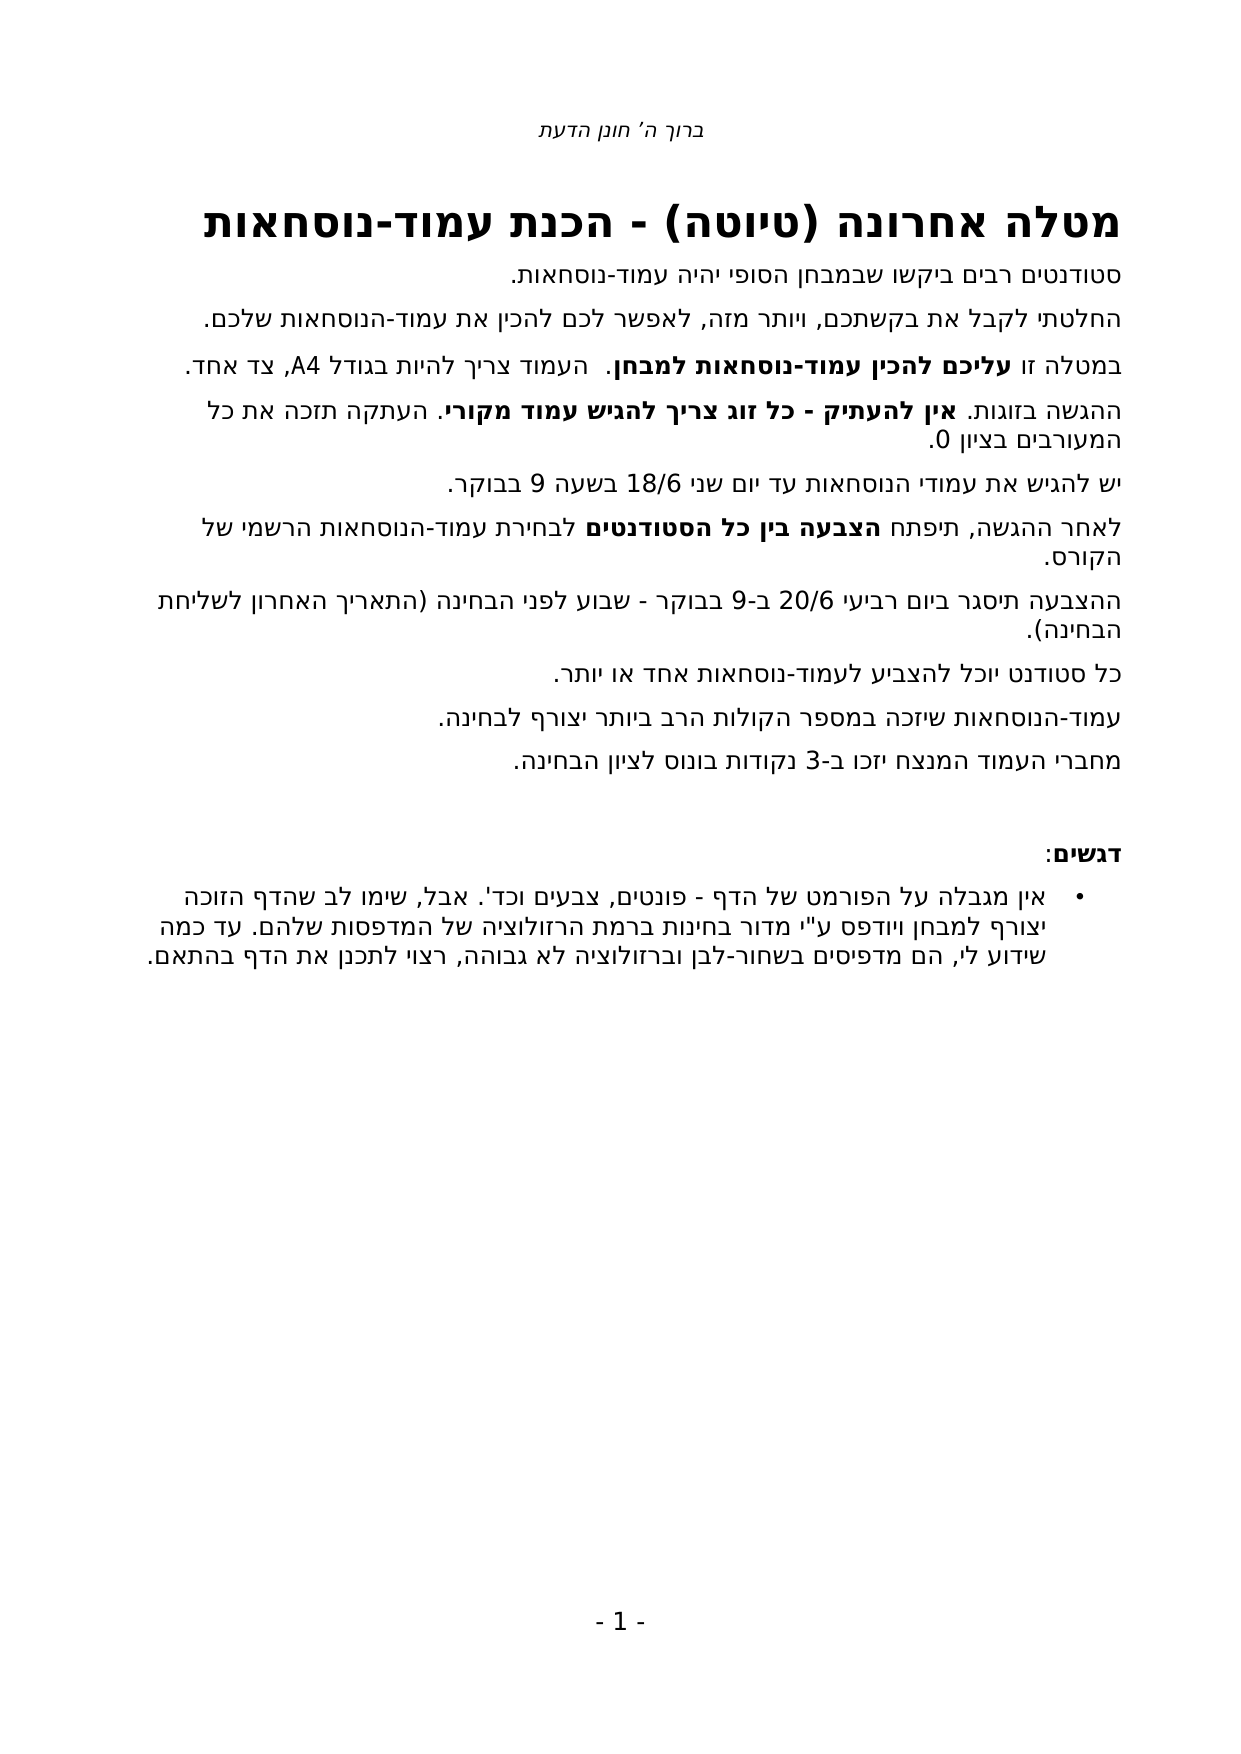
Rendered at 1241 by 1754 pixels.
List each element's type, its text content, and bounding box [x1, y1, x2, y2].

text כל סטודנט יוכל להצביע לעמוד-נוסחאות אחד או יותר. [118, 659, 1122, 688]
text עמוד-הנוסחאות שיזכה במספר הקולות הרב ביותר יצורף לבחינה. [118, 703, 1122, 732]
text לאחר ההגשה, תיפתח הצבעה בין כל הסטודנטים לבחירת עמוד-הנוסחאות הרשמי של הקורס. [118, 513, 1122, 571]
text ההגשה בזוגות. אין להעתיק - כל זוג צריך להגיש עמוד מקורי. העתקה תזכה את כל המעורבים בציון 0. [118, 396, 1122, 455]
text יש להגיש את עמודי הנוסחאות עד יום שני 18/6 בשעה 9 בבוקר. [118, 469, 1122, 498]
text סטודנטים רבים ביקשו שבמבחן הסופי יהיה עמוד-נוסחאות. [118, 260, 1122, 289]
text ההצבעה תיסגר ביום רביעי 20/6 ב-9 בבוקר - שבוע לפני הבחינה (התאריך האחרון לשליחת הבחינה). [118, 586, 1122, 644]
text דגשים: [118, 839, 1122, 868]
text החלטתי לקבל את בקשתכם, ויותר מזה, לאפשר לכם להכין את עמוד-הנוסחאות שלכם. [118, 304, 1122, 333]
text מחברי העמוד המנצח יזכו ב-3 נקודות בונוס לציון הבחינה. [118, 746, 1122, 776]
subtitle מטלה אחרונה (טיוטה) - הכנת עמוד-נוסחאות [118, 197, 1122, 248]
list אין מגבלה על הפורמט של הדף - פונטים, צבעים וכד'. אבל, שימו לב שהדף הזוכה יצורף למבחן ויודפס ע"י מדור בחינות ברמת הרזולוציה של המדפסות שלהם. עד כמה שידוע לי, הם מדפיסים בשחור-לבן וברזולוציה לא גבוהה, רצוי לתכנן את הדף בהתאם. [118, 883, 1084, 970]
text במטלה זו עליכם להכין עמוד-נוסחאות למבחן. העמוד צריך להיות בגודל A4, צד אחד. [118, 348, 1122, 382]
